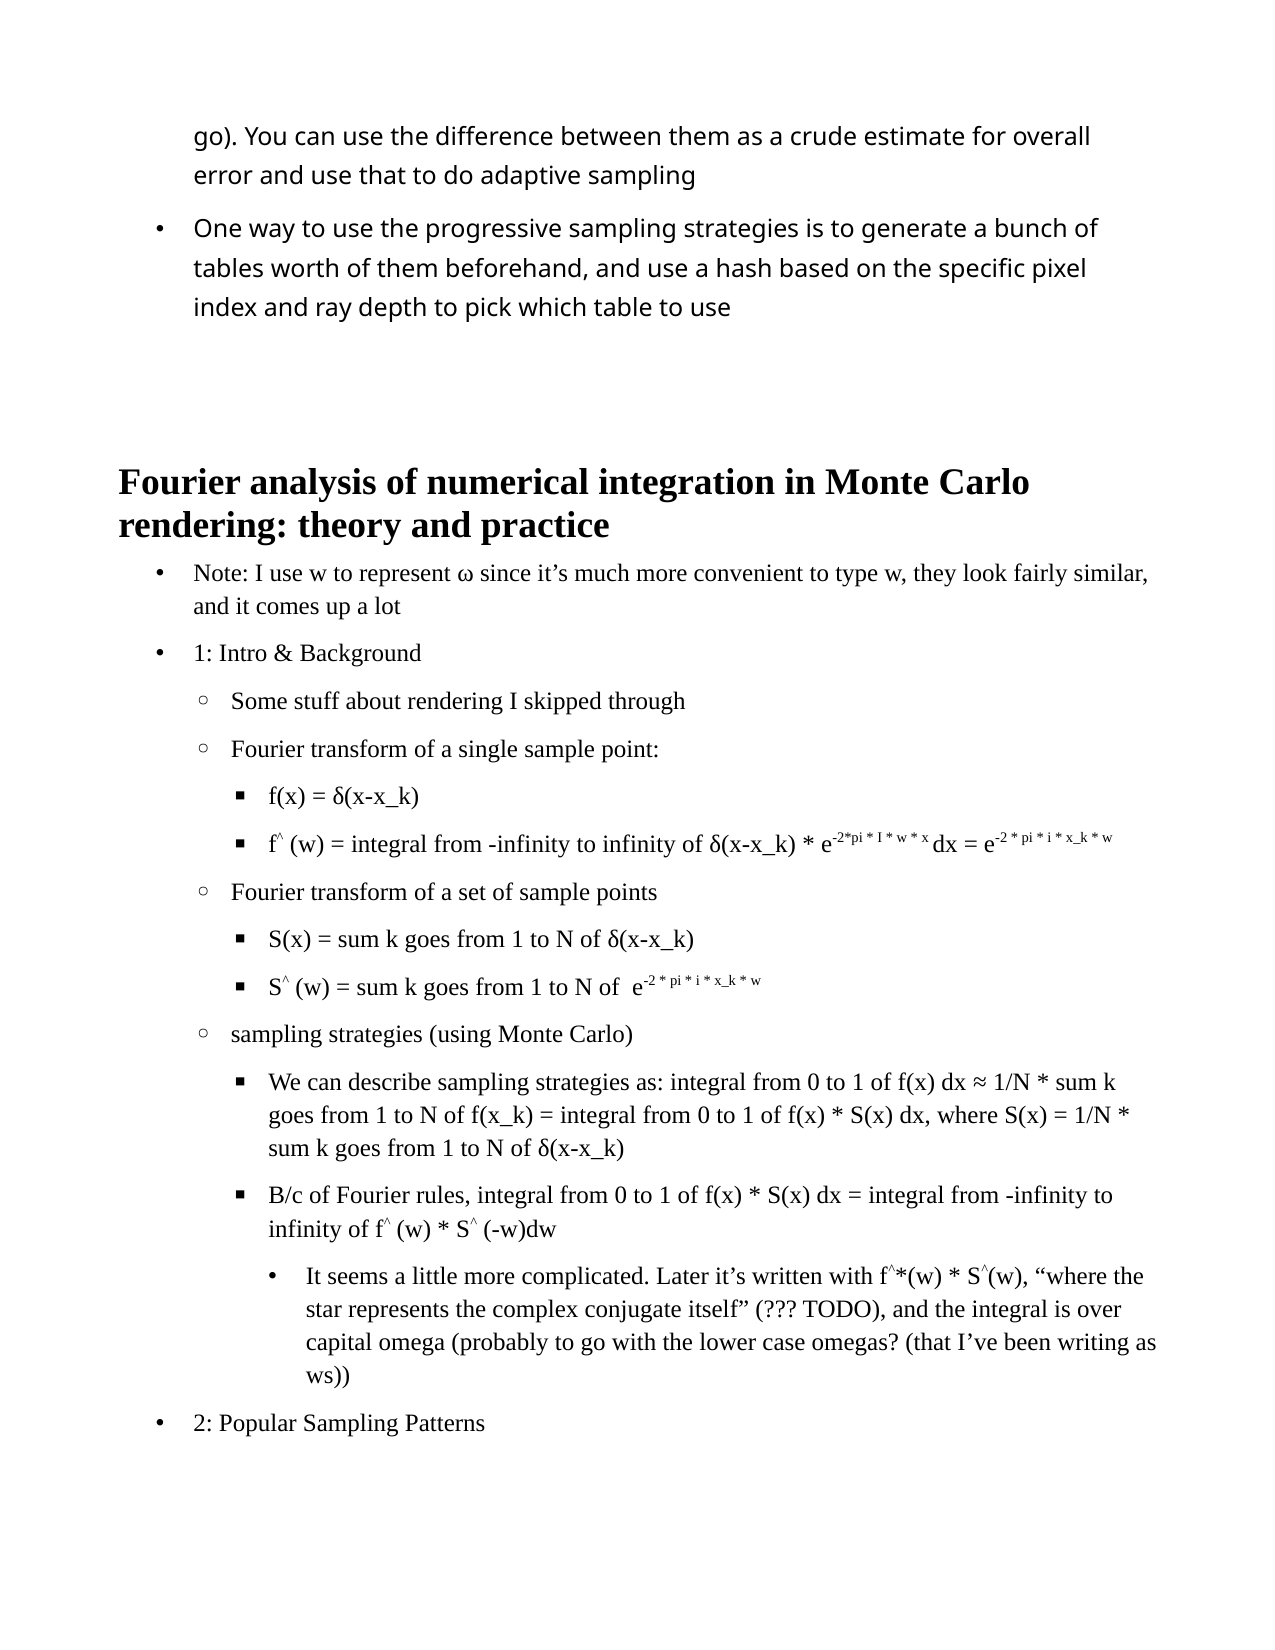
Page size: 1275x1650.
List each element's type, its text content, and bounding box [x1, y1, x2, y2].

list 2: Popular Sampling Patterns [156, 1408, 1157, 1437]
list Some stuff about rendering I skipped through [193, 686, 1157, 715]
list f(x) = δ(x-x_k) [231, 781, 1157, 810]
list It seems a little more complicated. Later it’s written with f^*(w) * S^(w), “where the star represents the complex conjugate itself” (??? TODO), and the integral is over capital omega (probably to go with the lower case omegas? (that I’ve been writing as ws)) [268, 1261, 1157, 1389]
list One way to use the progressive sampling strategies is to generate a bunch of tables worth of them beforehand, and use a hash based on the specific pixel index and ray depth to pick which table to use [156, 211, 1157, 323]
list We can describe sampling strategies as: integral from 0 to 1 of f(x) dx ≈ 1/N * sum k goes from 1 to N of f(x_k) = integral from 0 to 1 of f(x) * S(x) dx, where S(x) = 1/N * sum k goes from 1 to N of δ(x-x_k) [231, 1067, 1157, 1162]
list 1: Intro & Background [156, 638, 1157, 667]
list S^ (w) = sum k goes from 1 to N of e-2 * pi * i * x_k * w [231, 972, 1157, 1001]
list Fourier transform of a single sample point: [193, 734, 1157, 762]
list sampling strategies (using Monte Carlo) [193, 1019, 1157, 1048]
list f^ (w) = integral from -infinity to infinity of δ(x-x_k) * e-2*pi * I * w * x dx = e-2 * pi * i * x_k * w [231, 829, 1157, 858]
list Fourier transform of a set of sample points [193, 877, 1157, 905]
list go). You can use the difference between them as a crude estimate for overall error and use that to do adaptive sampling [156, 118, 1157, 191]
subtitle Fourier analysis of numerical integration in Monte Carlo rendering: theory and practice [118, 459, 1157, 545]
list S(x) = sum k goes from 1 to N of δ(x-x_k) [231, 924, 1157, 953]
list Note: I use w to represent ω since it’s much more convenient to type w, they look fairly similar, and it comes up a lot [156, 558, 1157, 620]
list B/c of Fourier rules, integral from 0 to 1 of f(x) * S(x) dx = integral from -infinity to infinity of f^ (w) * S^ (-w)dw [231, 1181, 1157, 1242]
